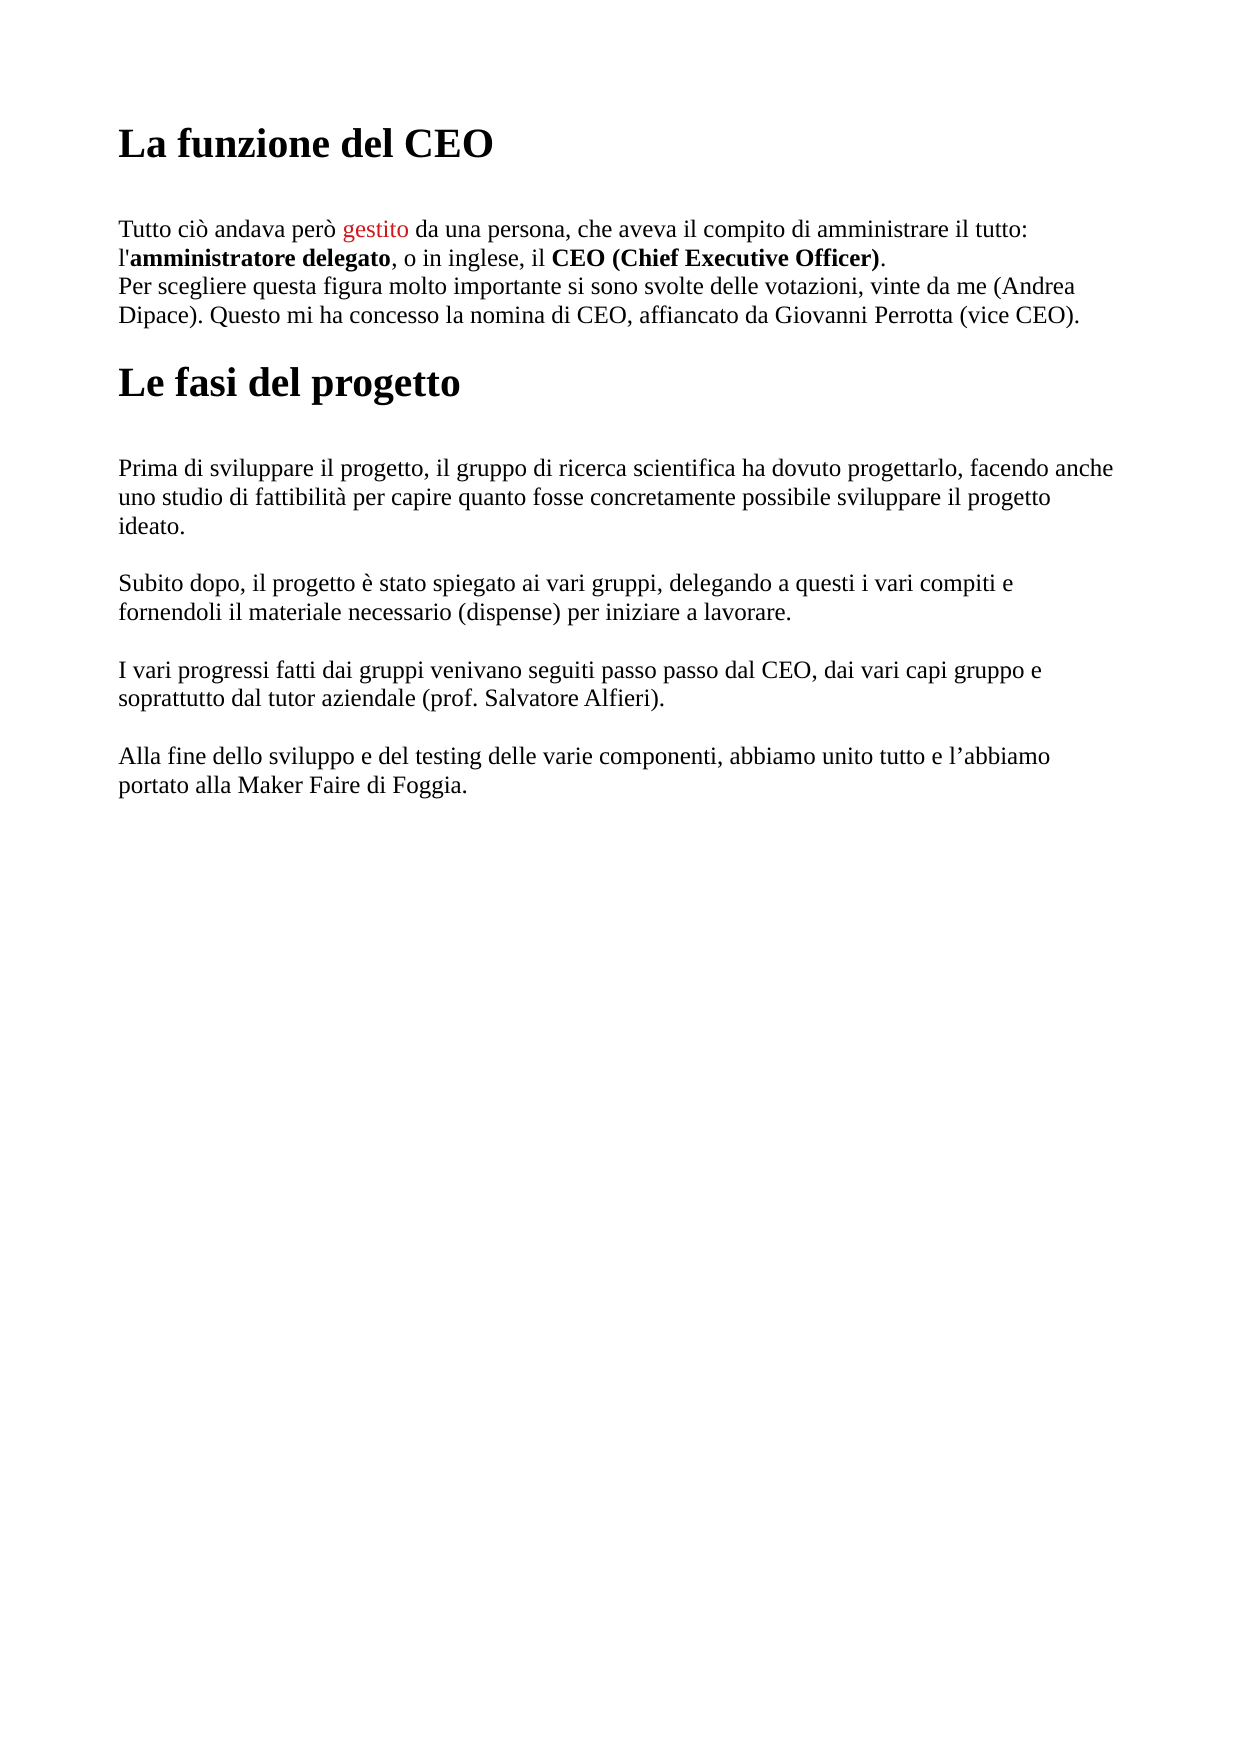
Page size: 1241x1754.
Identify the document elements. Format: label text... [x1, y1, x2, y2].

text Alla fine dello sviluppo e del testing delle varie componenti, abbiamo unito tutto e l’abbiamo portato alla Maker Faire di Foggia. [118, 741, 1122, 798]
text Subito dopo, il progetto è stato spiegato ai vari gruppi, delegando a questi i vari compiti e fornendoli il materiale necessario (dispense) per iniziare a lavorare. [118, 568, 1122, 626]
text La funzione del CEO [118, 118, 1122, 166]
text Le fasi del progetto [118, 358, 1122, 406]
text Tutto ciò andava però gestito da una persona, che aveva il compito di amministrare il tutto: l'amministratore delegato, o in inglese, il CEO (Chief Executive Officer). [118, 214, 1122, 271]
text I vari progressi fatti dai gruppi venivano seguiti passo passo dal CEO, dai vari capi gruppo e soprattutto dal tutor aziendale (prof. Salvatore Alfieri). [118, 655, 1122, 712]
text Prima di sviluppare il progetto, il gruppo di ricerca scientifica ha dovuto progettarlo, facendo anche uno studio di fattibilità per capire quanto fosse concretamente possibile sviluppare il progetto ideato. [118, 453, 1122, 540]
text Per scegliere questa figura molto importante si sono svolte delle votazioni, vinte da me (Andrea Dipace). Questo mi ha concesso la nomina di CEO, affiancato da Giovanni Perrotta (vice CEO). [118, 271, 1122, 329]
